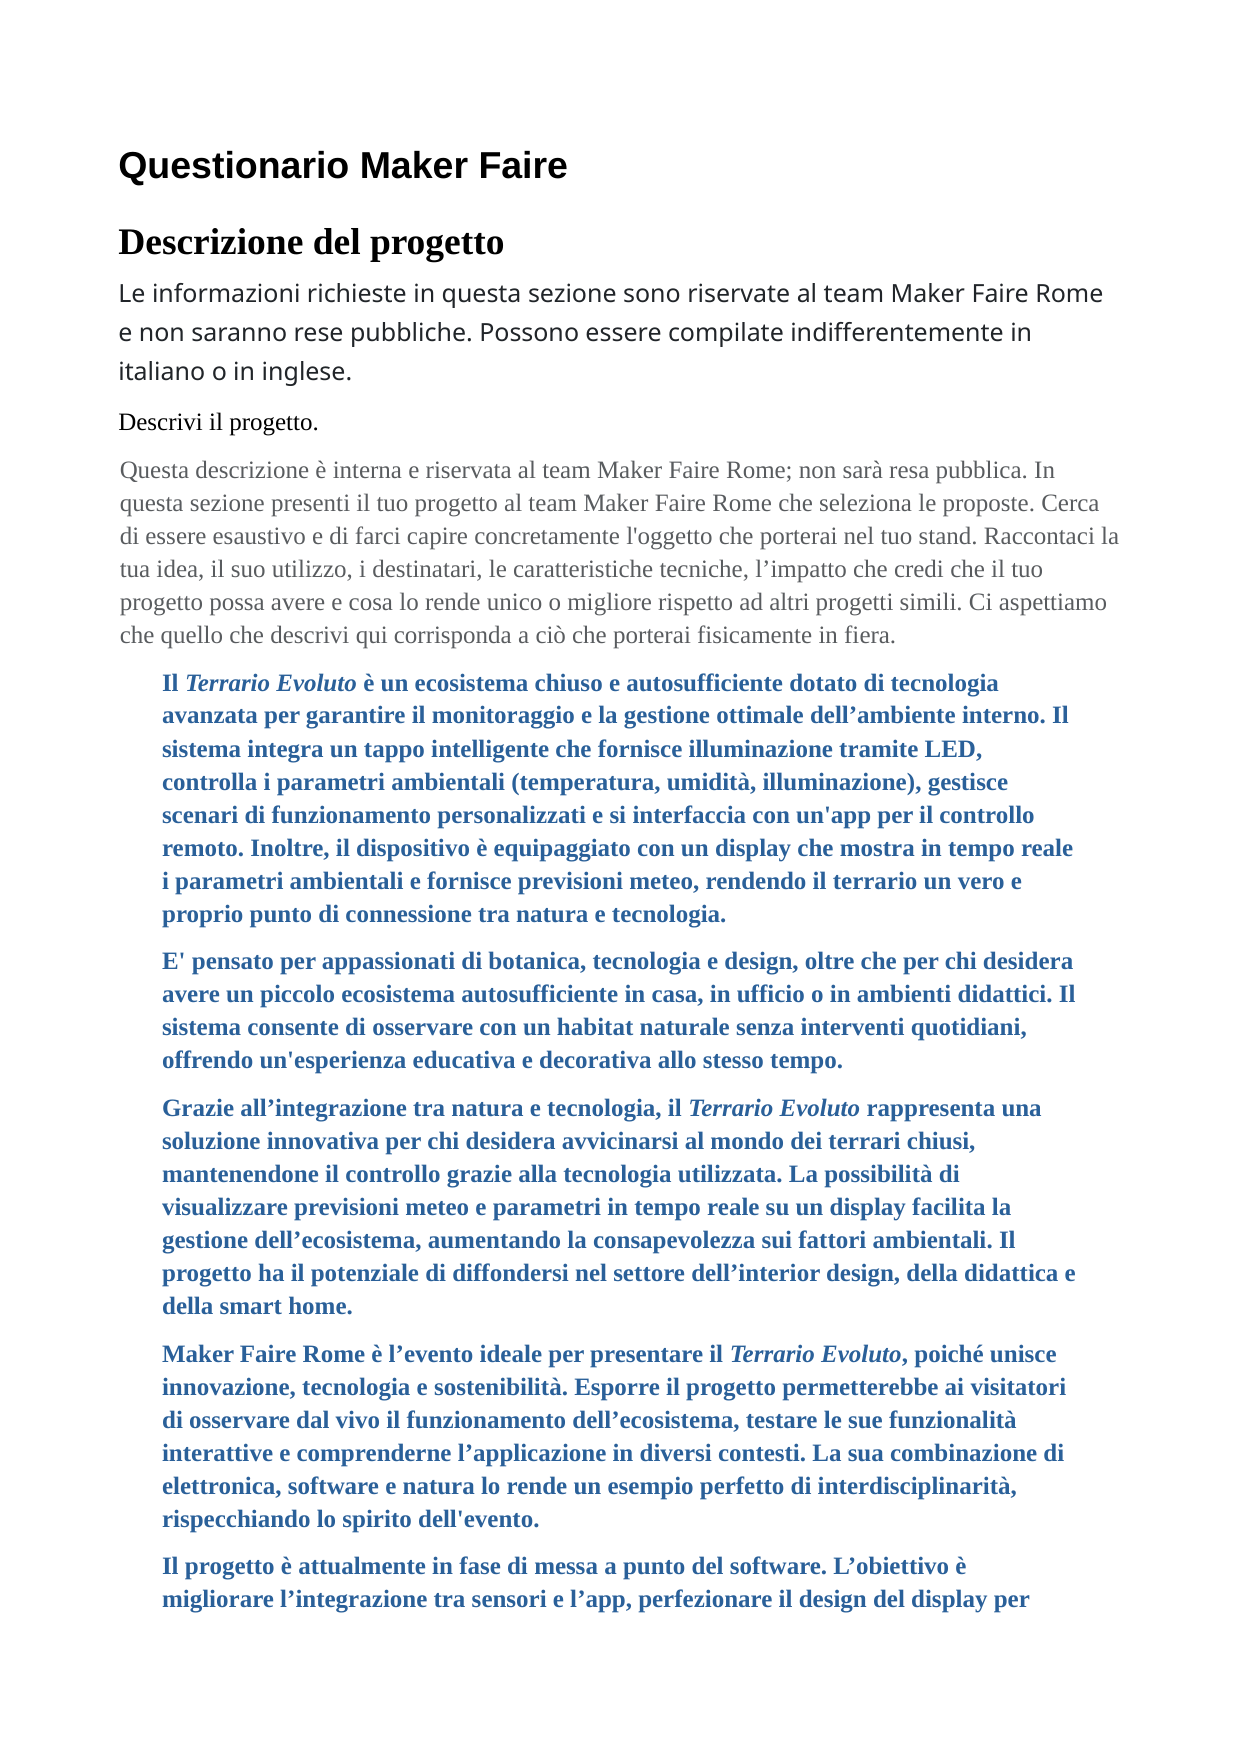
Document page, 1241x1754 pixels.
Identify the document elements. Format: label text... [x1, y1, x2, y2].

text Il progetto è attualmente in fase di messa a punto del software. L’obiettivo è migliorare l’integrazione tra sensori e l’app, perfezionare il design del display per [162, 1551, 1078, 1613]
text Descrivi il progetto. [118, 407, 1122, 436]
text E' pensato per appassionati di botanica, tecnologia e design, oltre che per chi desidera avere un piccolo ecosistema autosufficiente in casa, in ufficio o in ambienti didattici. Il sistema consente di osservare con un habitat naturale senza interventi quotidiani, offrendo un'esperienza educativa e decorativa allo stesso tempo. [162, 946, 1078, 1074]
text Grazie all’integrazione tra natura e tecnologia, il Terrario Evoluto rappresenta una soluzione innovativa per chi desidera avvicinarsi al mondo dei terrari chiusi, mantenendone il controllo grazie alla tecnologia utilizzata. La possibilità di visualizzare previsioni meteo e parametri in tempo reale su un display facilita la gestione dell’ecosistema, aumentando la consapevolezza sui fattori ambientali. Il progetto ha il potenziale di diffondersi nel settore dell’interior design, della didattica e della smart home. [162, 1093, 1078, 1320]
text Il Terrario Evoluto è un ecosistema chiuso e autosufficiente dotato di tecnologia avanzata per garantire il monitoraggio e la gestione ottimale dell’ambiente interno. Il sistema integra un tappo intelligente che fornisce illuminazione tramite LED, controlla i parametri ambientali (temperatura, umidità, illuminazione), gestisce scenari di funzionamento personalizzati e si interfaccia con un'app per il controllo remoto. Inoltre, il dispositivo è equipaggiato con un display che mostra in tempo reale i parametri ambientali e fornisce previsioni meteo, rendendo il terrario un vero e proprio punto di connessione tra natura e tecnologia. [162, 668, 1078, 927]
subtitle Descrizione del progetto [118, 219, 1122, 263]
text Questa descrizione è interna e riservata al team Maker Faire Rome; non sarà resa pubblica. In questa sezione presenti il tuo progetto al team Maker Faire Rome che seleziona le proposte. Cerca di essere esaustivo e di farci capire concretamente l'oggetto che porterai nel tuo stand. Raccontaci la tua idea, il suo utilizzo, i destinatari, le caratteristiche tecniche, l’impatto che credi che il tuo progetto possa avere e cosa lo rende unico o migliore rispetto ad altri progetti simili. Ci aspettiamo che quello che descrivi qui corrisponda a ciò che porterai fisicamente in fiera. [118, 455, 1122, 649]
subtitle Questionario Maker Faire [118, 143, 1122, 186]
text Maker Faire Rome è l’evento ideale per presentare il Terrario Evoluto, poiché unisce innovazione, tecnologia e sostenibilità. Esporre il progetto permetterebbe ai visitatori di osservare dal vivo il funzionamento dell’ecosistema, testare le sue funzionalità interattive e comprenderne l’applicazione in diversi contesti. La sua combinazione di elettronica, software e natura lo rende un esempio perfetto di interdisciplinarità, rispecchiando lo spirito dell'evento. [162, 1339, 1078, 1533]
text Le informazioni richieste in questa sezione sono riservate al team Maker Faire Rome e non saranno rese pubbliche. Possono essere compilate indifferentemente in italiano o in inglese. [118, 275, 1122, 388]
